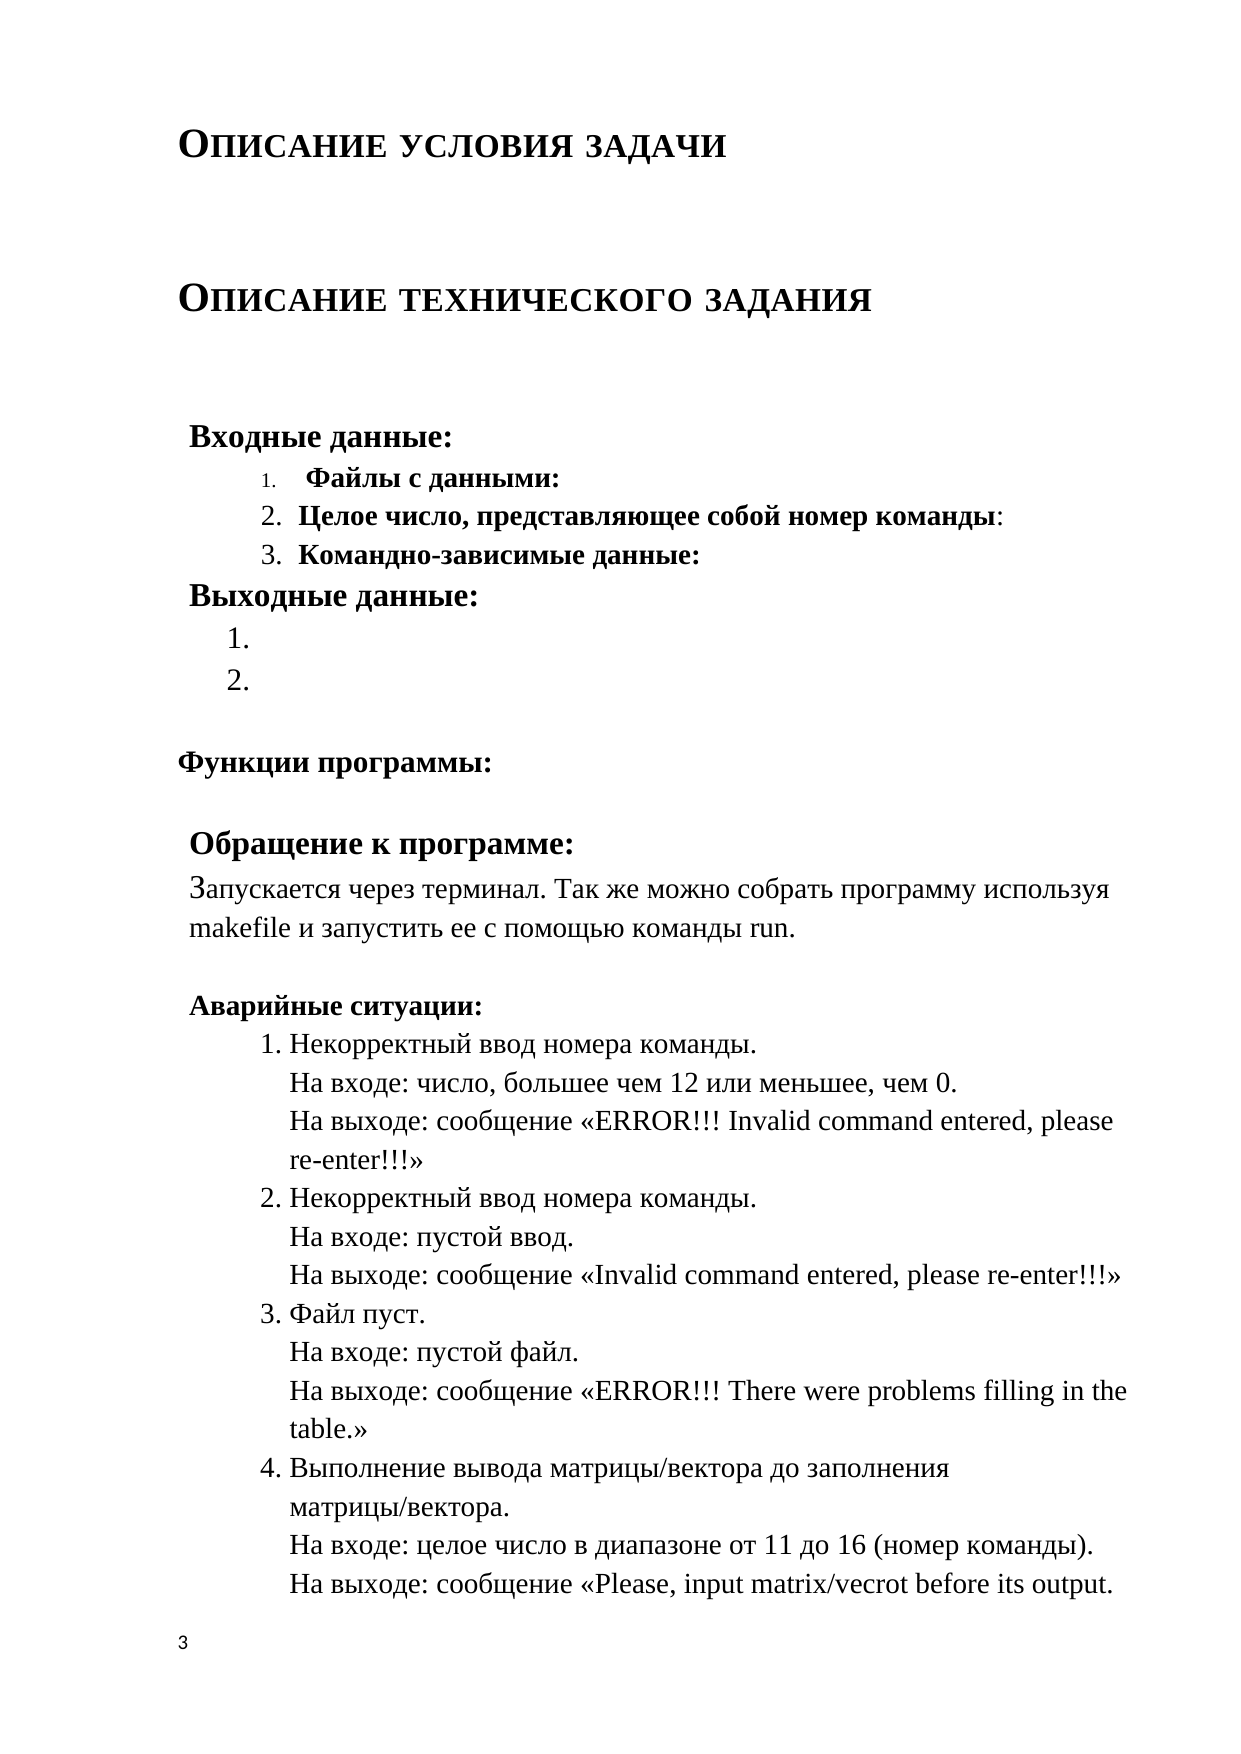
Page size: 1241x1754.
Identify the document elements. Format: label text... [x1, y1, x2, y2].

list На выходе: сообщение «ERROR!!! Invalid command entered, please re-enter!!!» [260, 1103, 1152, 1175]
list 1. Некорректный ввод номера команды. [260, 1026, 1152, 1060]
list 4. Выполнение вывода матрицы/вектора до заполнения матрицы/вектора. [260, 1450, 1152, 1522]
list Входные данные: [189, 416, 1152, 454]
list Запускается через терминал. Так же можно собрать программу используя makefile и запустить ее с помощью команды run. [189, 867, 1152, 944]
list 2. Некорректный ввод номера команды. [260, 1180, 1152, 1214]
list Аварийные ситуации: [189, 988, 1152, 1021]
list На выходе: сообщение «Invalid command entered, please re-enter!!!» [260, 1257, 1152, 1291]
subtitle Описание условия задачи [177, 118, 1152, 166]
subtitle Описание технического задания [177, 272, 1152, 320]
list Выходные данные: [189, 576, 1152, 614]
list 3. Файл пуст. [260, 1296, 1152, 1329]
list На входе: пустой файл. [260, 1334, 1152, 1368]
list Обращение к программе: [189, 823, 1152, 861]
list На входе: пустой ввод. [260, 1219, 1152, 1252]
list На входе: целое число в диапазоне от 11 до 16 (номер команды). [260, 1527, 1152, 1561]
list Функции программы: [177, 743, 1152, 779]
list Целое число, представляющее собой номер команды: [261, 498, 1152, 532]
list На входе: число, большее чем 12 или меньшее, чем 0. [260, 1065, 1152, 1098]
list На выходе: сообщение «Please, input matrix/vecrot before its output. [260, 1566, 1152, 1599]
list Командно-зависимые данные: [261, 537, 1152, 571]
list На выходе: сообщение «ERROR!!! There were problems filling in the table.» [260, 1373, 1152, 1445]
list Файлы с данными: [261, 460, 1152, 493]
